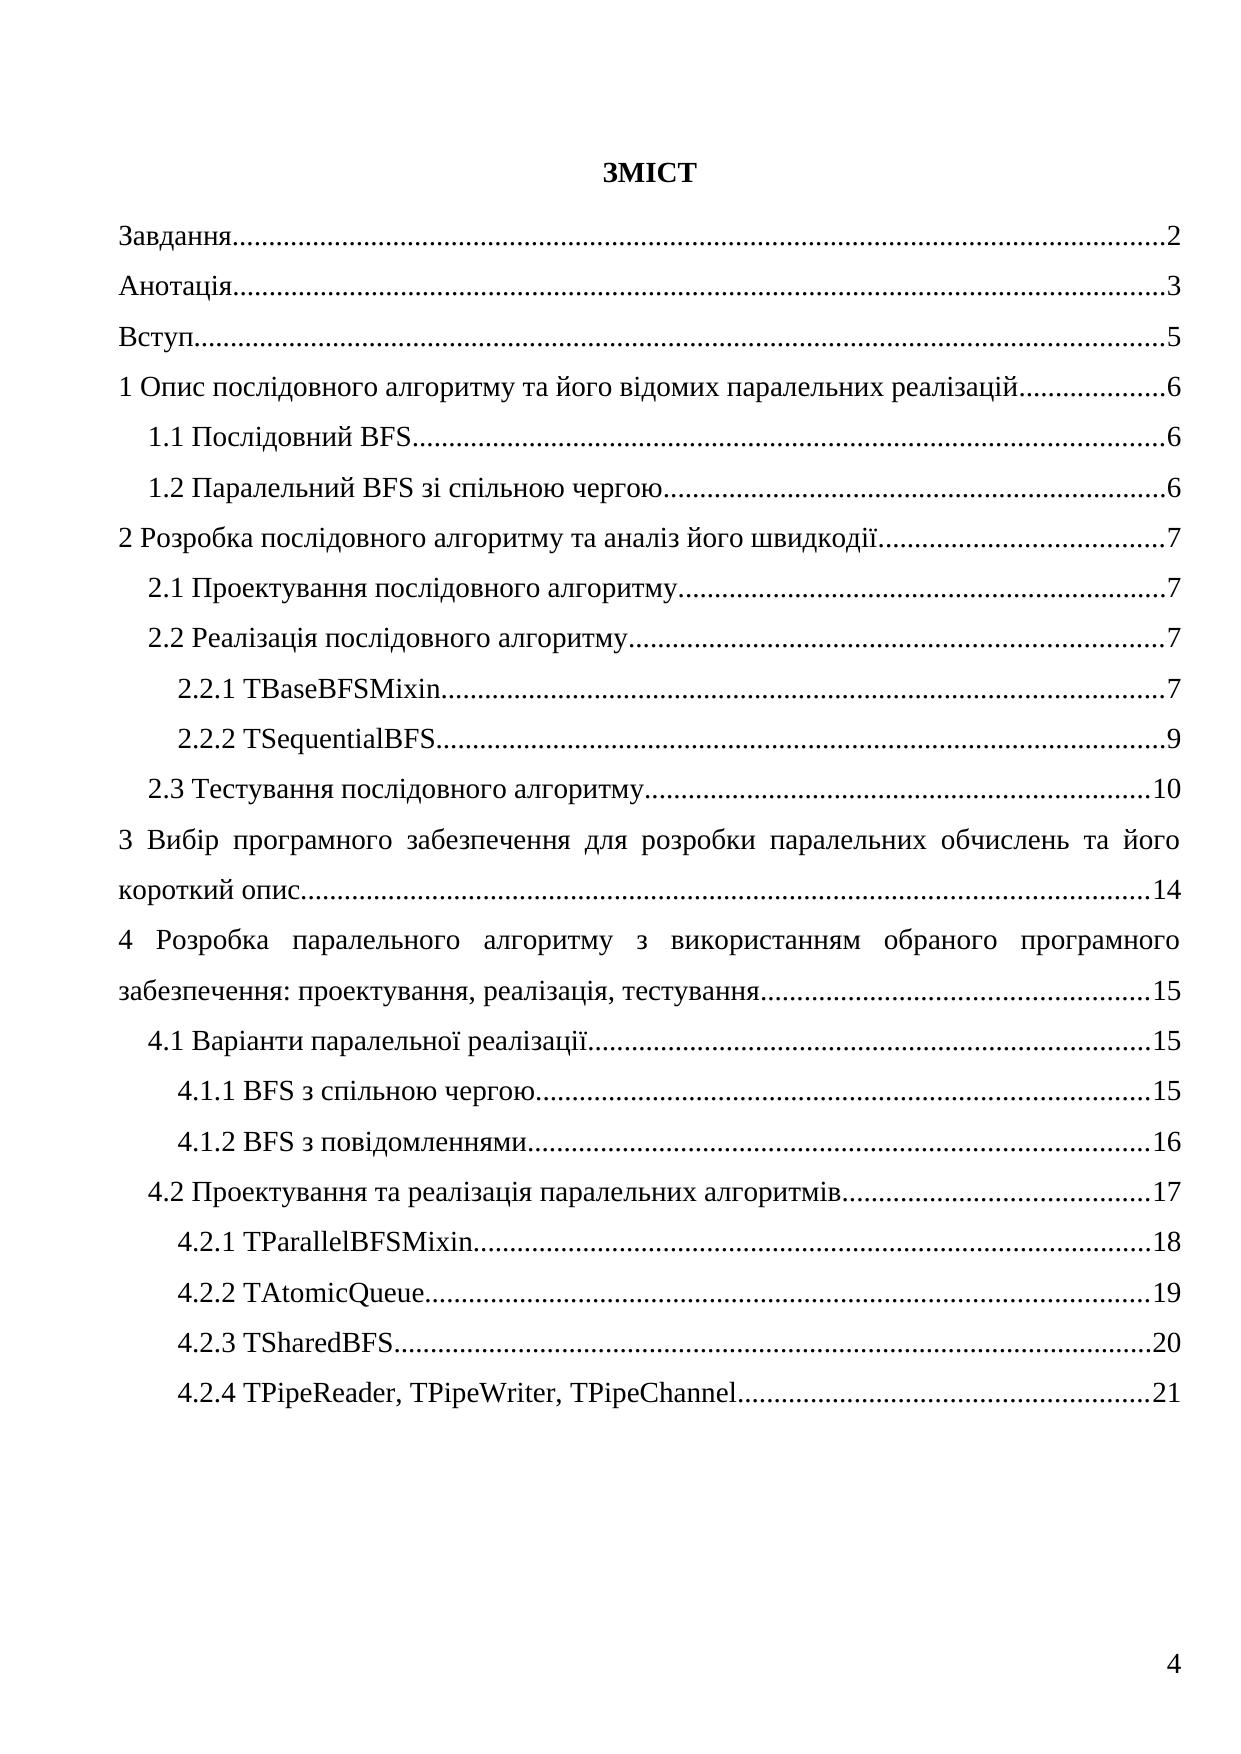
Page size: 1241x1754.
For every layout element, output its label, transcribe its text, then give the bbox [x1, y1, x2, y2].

text Анотація 3 [118, 268, 1181, 302]
text 2.3 Тестування послідовного алгоритму 10 [148, 772, 1181, 805]
text 4.1.2 BFS з повідомленнями 16 [177, 1124, 1181, 1157]
text 4.2.1 TParallelBFSMixin 18 [177, 1224, 1181, 1258]
subtitle ЗМІСТ [118, 155, 1181, 189]
text 2.1 Проектування послідовного алгоритму 7 [148, 570, 1181, 604]
text 2.2 Реалізація послідовного алгоритму 7 [148, 621, 1181, 654]
text 2.2.1 TBaseBFSMixin 7 [177, 671, 1181, 704]
text 4.2.2 TAtomicQueue 19 [177, 1275, 1181, 1308]
text Вступ 5 [118, 319, 1181, 352]
text 1.2 Паралельний BFS зі спільною чергою 6 [148, 470, 1181, 503]
text 1.1 Послідовний BFS 6 [148, 419, 1181, 453]
text 4 Розробка паралельного алгоритму з використанням обраного програмного забезпечення: проектування, реалізація, тестування 15 [118, 922, 1181, 1006]
text Завдання 2 [118, 218, 1181, 252]
text 4.2.3 TSharedBFS 20 [177, 1325, 1181, 1358]
text 1 Опис послідовного алгоритму та його відомих паралельних реалізацій 6 [118, 369, 1181, 403]
text 2.2.2 TSequentialBFS 9 [177, 721, 1181, 755]
text 4.2 Проектування та реалізація паралельних алгоритмів 17 [148, 1174, 1181, 1208]
text 4.1 Варіанти паралельної реалізації 15 [148, 1023, 1181, 1057]
text 3 Вибір програмного забезпечення для розробки паралельних обчислень та його короткий опис 14 [118, 822, 1181, 906]
text 4.1.1 BFS з спільною чергою 15 [177, 1073, 1181, 1107]
text 2 Розробка послідовного алгоритму та аналіз його швидкодії 7 [118, 520, 1181, 553]
text 4.2.4 TPipeReader, TPipeWriter, TPipeChannel 21 [177, 1375, 1181, 1409]
